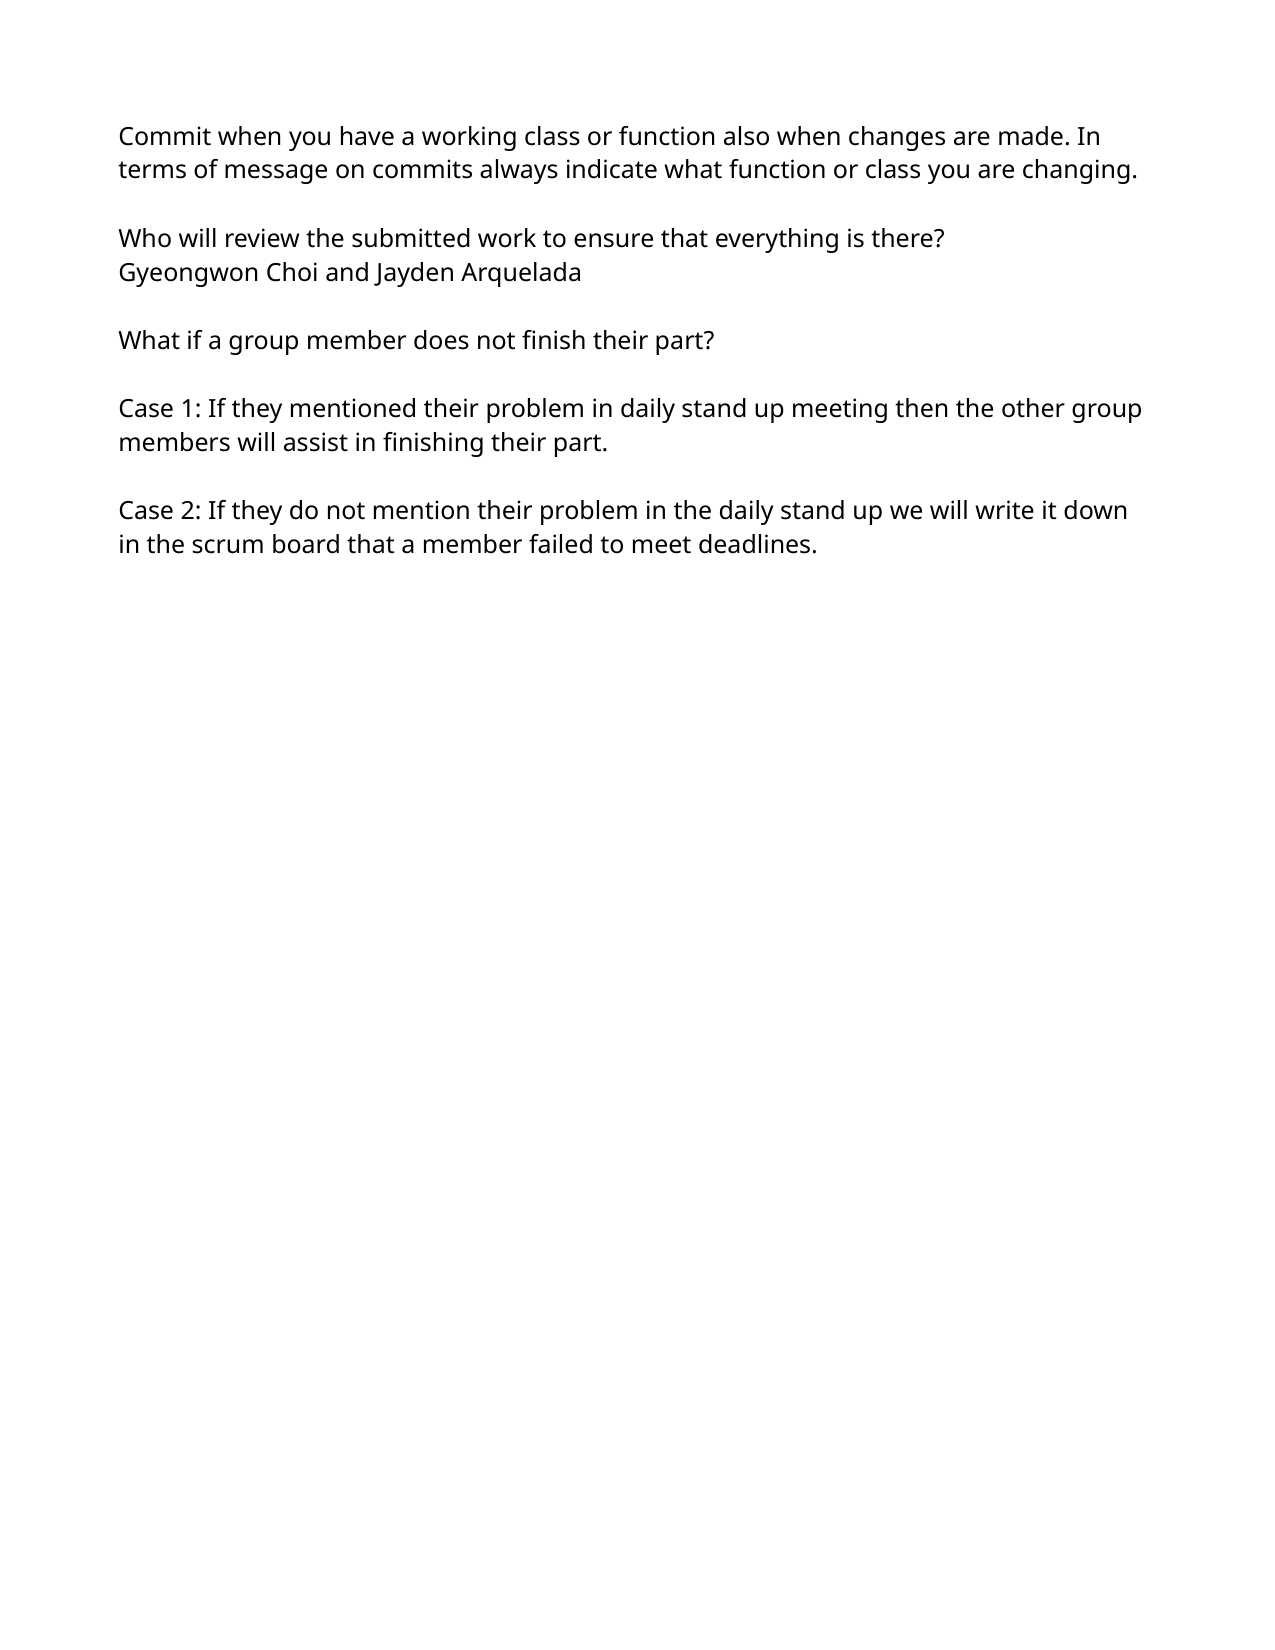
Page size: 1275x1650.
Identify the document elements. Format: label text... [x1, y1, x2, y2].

text Who will review the submitted work to ensure that everything is there? [118, 220, 1157, 254]
text Commit when you have a working class or function also when changes are made. In terms of message on commits always indicate what function or class you are changing. [118, 118, 1157, 186]
text Case 2: If they do not mention their problem in the daily stand up we will write it down in the scrum board that a member failed to meet deadlines. [118, 493, 1157, 561]
text What if a group member does not finish their part? [118, 322, 1157, 357]
text Gyeongwon Choi and Jayden Arquelada [118, 254, 1157, 288]
text Case 1: If they mentioned their problem in daily stand up meeting then the other group members will assist in finishing their part. [118, 391, 1157, 459]
